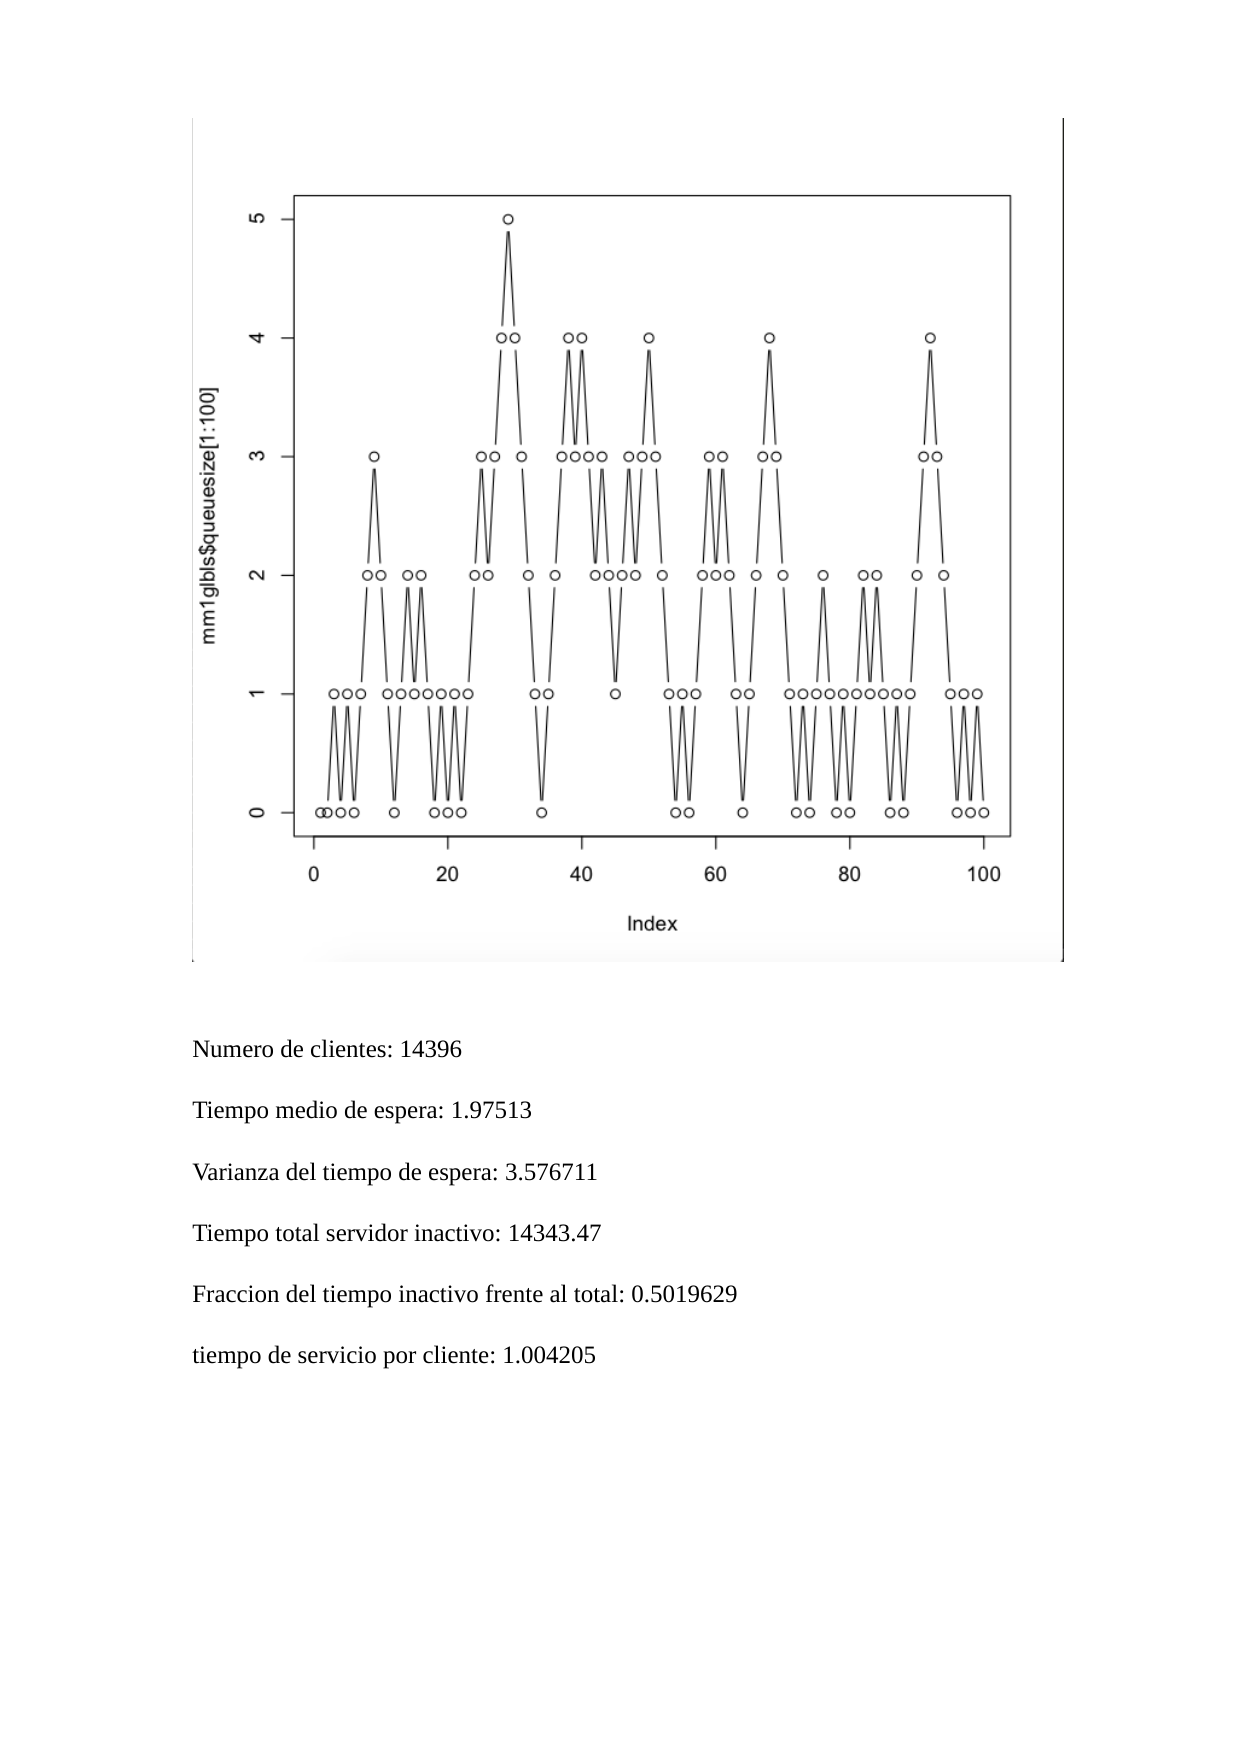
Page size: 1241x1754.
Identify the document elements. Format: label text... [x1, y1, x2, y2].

text tiempo de servicio por cliente: 1.004205 [192, 1340, 1064, 1368]
text Fraccion del tiempo inactivo frente al total: 0.5019629 [192, 1279, 1064, 1307]
text Tiempo medio de espera: 1.97513 [192, 1096, 1064, 1124]
text Varianza del tiempo de espera: 3.576711 [192, 1157, 1064, 1185]
text Tiempo total servidor inactivo: 14343.47 [192, 1218, 1064, 1246]
text Numero de clientes: 14396 [192, 1034, 1064, 1063]
picture [192, 118, 1064, 962]
